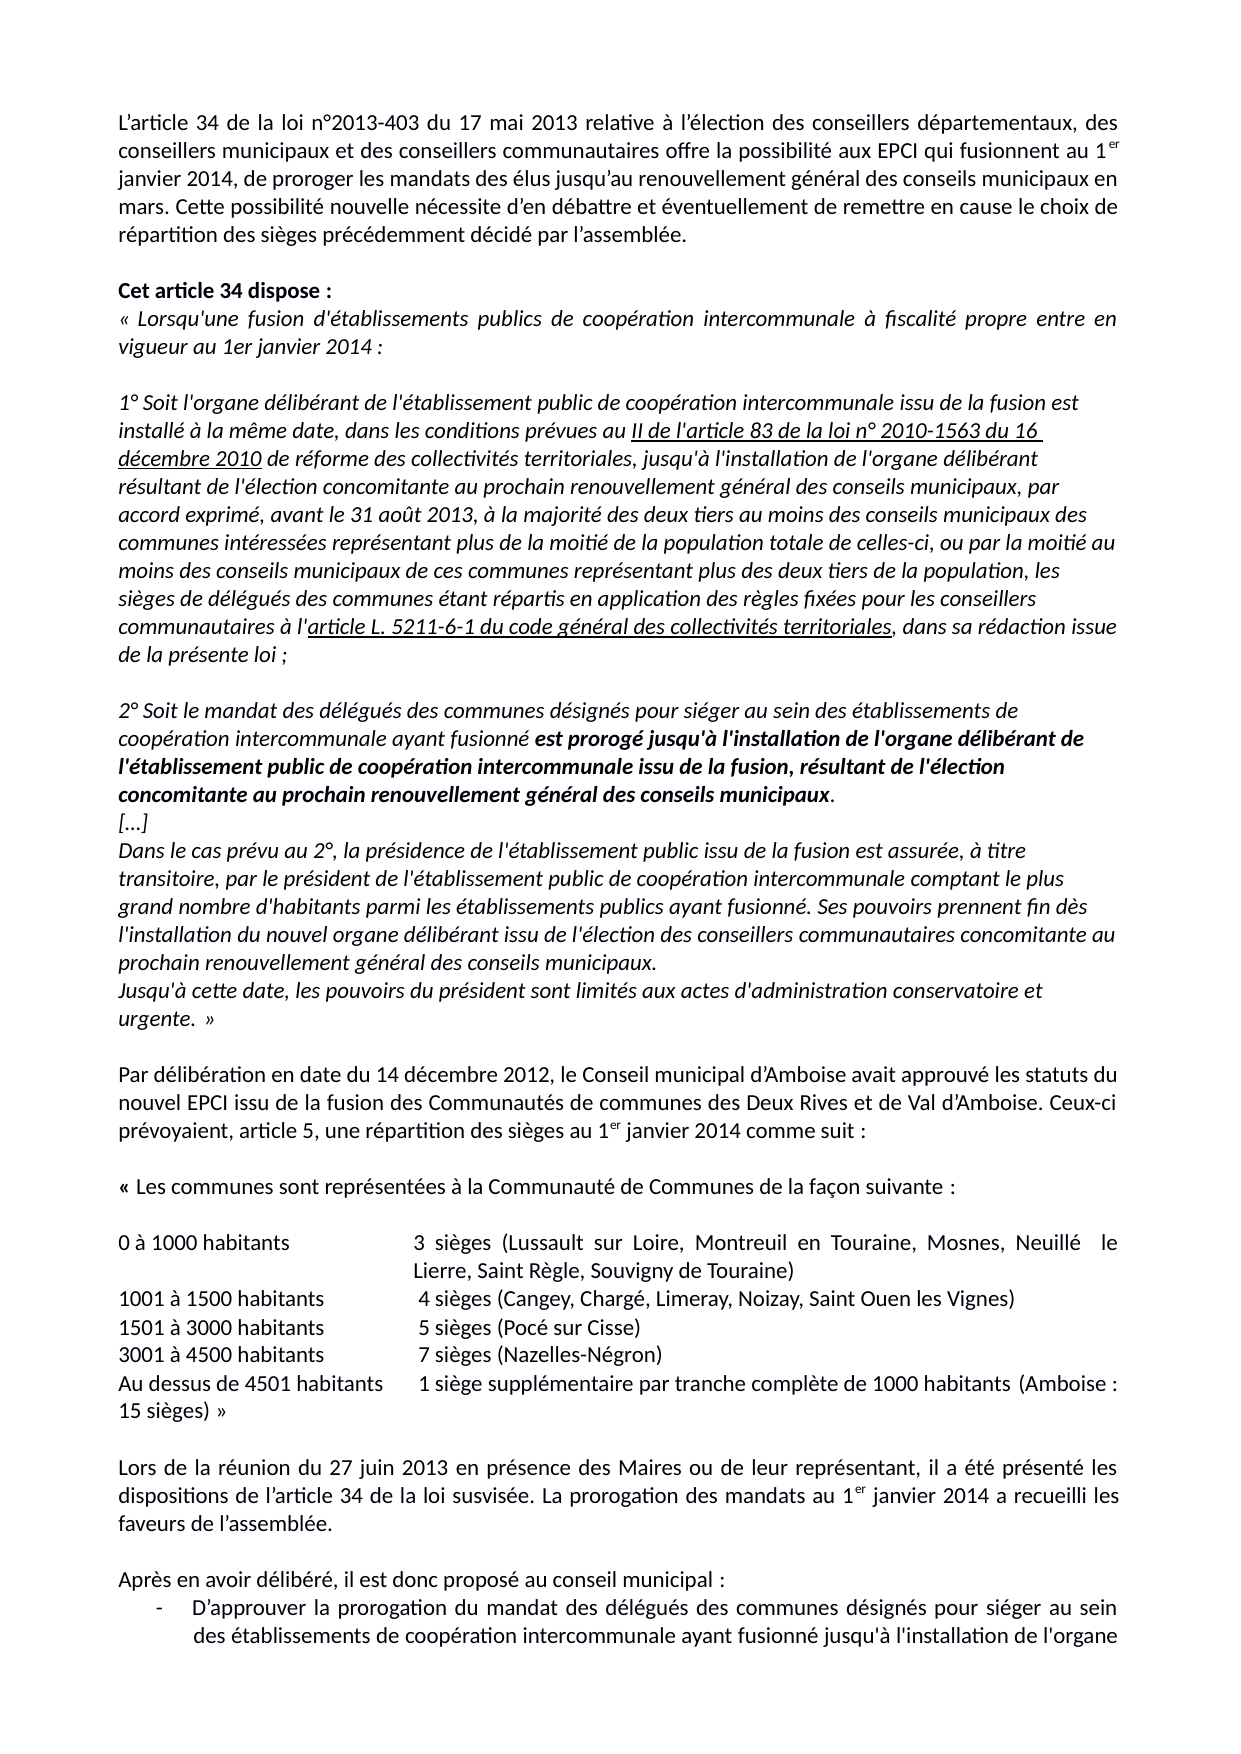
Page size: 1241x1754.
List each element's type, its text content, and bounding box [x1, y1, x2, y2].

text Par délibération en date du 14 décembre 2012, le Conseil municipal d’Amboise avait approuvé les statuts du nouvel EPCI issu de la fusion des Communautés de communes des Deux Rives et de Val d’Amboise. Ceux-ci prévoyaient, article 5, une répartition des sièges au 1er janvier 2014 comme suit : [118, 1060, 1120, 1144]
text 3001 à 4500 habitants 7 sièges (Nazelles-Négron) [118, 1341, 1120, 1369]
text 2° Soit le mandat des délégués des communes désignés pour siéger au sein des établissements de coopération intercommunale ayant fusionné est prorogé jusqu'à l'installation de l'organe délibérant de l'établissement public de coopération intercommunale issu de la fusion, résultant de l'élection concomitante au prochain renouvellement général des conseils municipaux. [118, 696, 1120, 808]
text 1001 à 1500 habitants 4 sièges (Cangey, Chargé, Limeray, Noizay, Saint Ouen les Vignes) [118, 1284, 1120, 1313]
text 1501 à 3000 habitants 5 sièges (Pocé sur Cisse) [118, 1313, 1120, 1341]
text Au dessus de 4501 habitants 1 siège supplémentaire par tranche complète de 1000 habitants (Amboise : 15 sièges) » [118, 1369, 1120, 1425]
list D’approuver la prorogation du mandat des délégués des communes désignés pour siéger au sein des établissements de coopération intercommunale ayant fusionné jusqu'à l'installation de l'organe [156, 1593, 1120, 1649]
text « Lorsqu'une fusion d'établissements publics de coopération intercommunale à fiscalité propre entre en vigueur au 1er janvier 2014 : [118, 304, 1120, 360]
text 0 à 1000 habitants 3 sièges (Lussault sur Loire, Montreuil en Touraine, Mosnes, Neuillé le Lierre, Saint Règle, Souvigny de Touraine) [118, 1228, 1120, 1284]
text Cet article 34 dispose : [118, 276, 1120, 304]
text 1° Soit l'organe délibérant de l'établissement public de coopération intercommunale issu de la fusion est installé à la même date, dans les conditions prévues au II de l'article 83 de la loi n° 2010-1563 du 16 décembre 2010 de réforme des collectivités territoriales, jusqu'à l'installation de l'organe délibérant résultant de l'élection concomitante au prochain renouvellement général des conseils municipaux, par accord exprimé, avant le 31 août 2013, à la majorité des deux tiers au moins des conseils municipaux des communes intéressées représentant plus de la moitié de la population totale de celles-ci, ou par la moitié au moins des conseils municipaux de ces communes représentant plus des deux tiers de la population, les sièges de délégués des communes étant répartis en application des règles fixées pour les conseillers communautaires à l'article L. 5211-6-1 du code général des collectivités territoriales, dans sa rédaction issue de la présente loi ; [118, 388, 1120, 696]
text Après en avoir délibéré, il est donc proposé au conseil municipal : [118, 1565, 1120, 1593]
text […] Dans le cas prévu au 2°, la présidence de l'établissement public issu de la fusion est assurée, à titre transitoire, par le président de l'établissement public de coopération intercommunale comptant le plus grand nombre d'habitants parmi les établissements publics ayant fusionné. Ses pouvoirs prennent fin dès l'installation du nouvel organe délibérant issu de l'élection des conseillers communautaires concomitante au prochain renouvellement général des conseils municipaux. Jusqu'à cette date, les pouvoirs du président sont limités aux actes d'administration conservatoire et urgente. » [118, 808, 1120, 1032]
text « Les communes sont représentées à la Communauté de Communes de la façon suivante : [118, 1172, 1120, 1201]
text Lors de la réunion du 27 juin 2013 en présence des Maires ou de leur représentant, il a été présenté les dispositions de l’article 34 de la loi susvisée. La prorogation des mandats au 1er janvier 2014 a recueilli les faveurs de l’assemblée. [118, 1453, 1120, 1537]
text L’article 34 de la loi n°2013-403 du 17 mai 2013 relative à l’élection des conseillers départementaux, des conseillers municipaux et des conseillers communautaires offre la possibilité aux EPCI qui fusionnent au 1er janvier 2014, de proroger les mandats des élus jusqu’au renouvellement général des conseils municipaux en mars. Cette possibilité nouvelle nécessite d’en débattre et éventuellement de remettre en cause le choix de répartition des sièges précédemment décidé par l’assemblée. [118, 108, 1120, 248]
